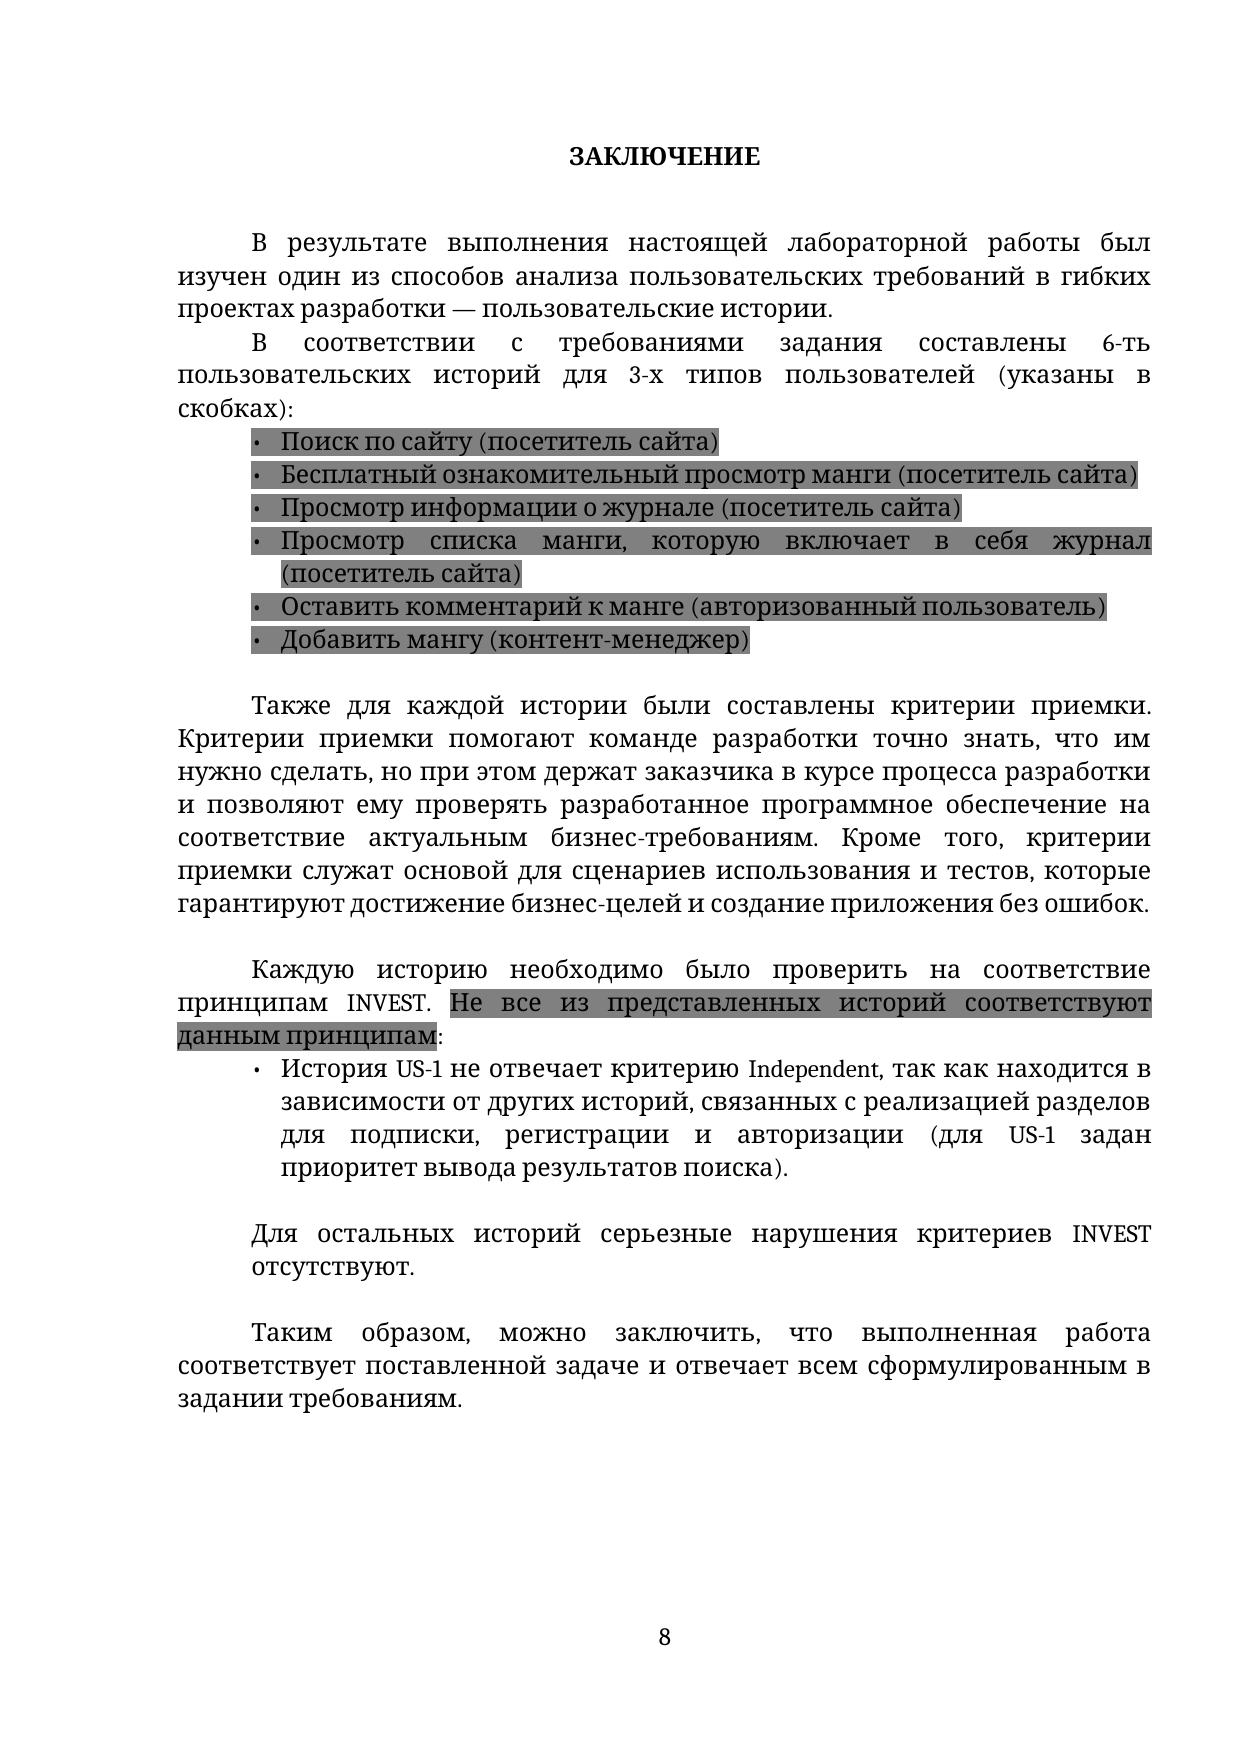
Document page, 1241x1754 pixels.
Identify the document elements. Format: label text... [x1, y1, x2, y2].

list Поиск по сайту (посетитель сайта) [251, 427, 1152, 456]
list Просмотр списка манги, которую включает в себя журнал (посетитель сайта) [251, 527, 1152, 588]
list История US-1 не отвечает критерию Independent, так как находится в зависимости от других историй, связанных с реализацией разделов для подписки, регистрации и авторизации (для US-1 задан приоритет вывода результатов поиска). [251, 1055, 1152, 1183]
text Для остальных историй серьезные нарушения критериев INVEST отсутствуют. [251, 1220, 1152, 1282]
list Оставить комментарий к манге (авторизованный пользователь) [251, 593, 1152, 621]
text Таким образом, можно заключить, что выполненная работа соответствует поставленной задаче и отвечает всем сформулированным в задании требованиям. [177, 1319, 1152, 1414]
text Каждую историю необходимо было проверить на соответствие принципам INVEST. Не все из представленных историй соответствуют данным принципам: [177, 956, 1152, 1051]
list Добавить мангу (контент-менеджер) [251, 626, 1152, 654]
text Также для каждой истории были составлены критерии приемки. Критерии приемки помогают команде разработки точно знать, что им нужно сделать, но при этом держат заказчика в курсе процесса разработки и позволяют ему проверять разработанное программное обеспечение на соответствие актуальным бизнес-требованиям. Кроме того, критерии приемки служат основой для сценариев использования и тестов, которые гарантируют достижение бизнес-целей и создание приложения без ошибок. [177, 692, 1152, 918]
text В результате выполнения настоящей лабораторной работы был изучен один из способов анализа пользовательских требований в гибких проектах разработки — пользовательские истории. [177, 229, 1152, 324]
list Просмотр информации о журнале (посетитель сайта) [251, 493, 1152, 522]
text ЗАКЛЮЧЕНИЕ [177, 143, 1152, 172]
list Бесплатный ознакомительный просмотр манги (посетитель сайта) [251, 461, 1152, 489]
text В соответствии с требованиями задания составлены 6-ть пользовательских историй для 3-х типов пользователей (указаны в скобках): [177, 328, 1152, 423]
